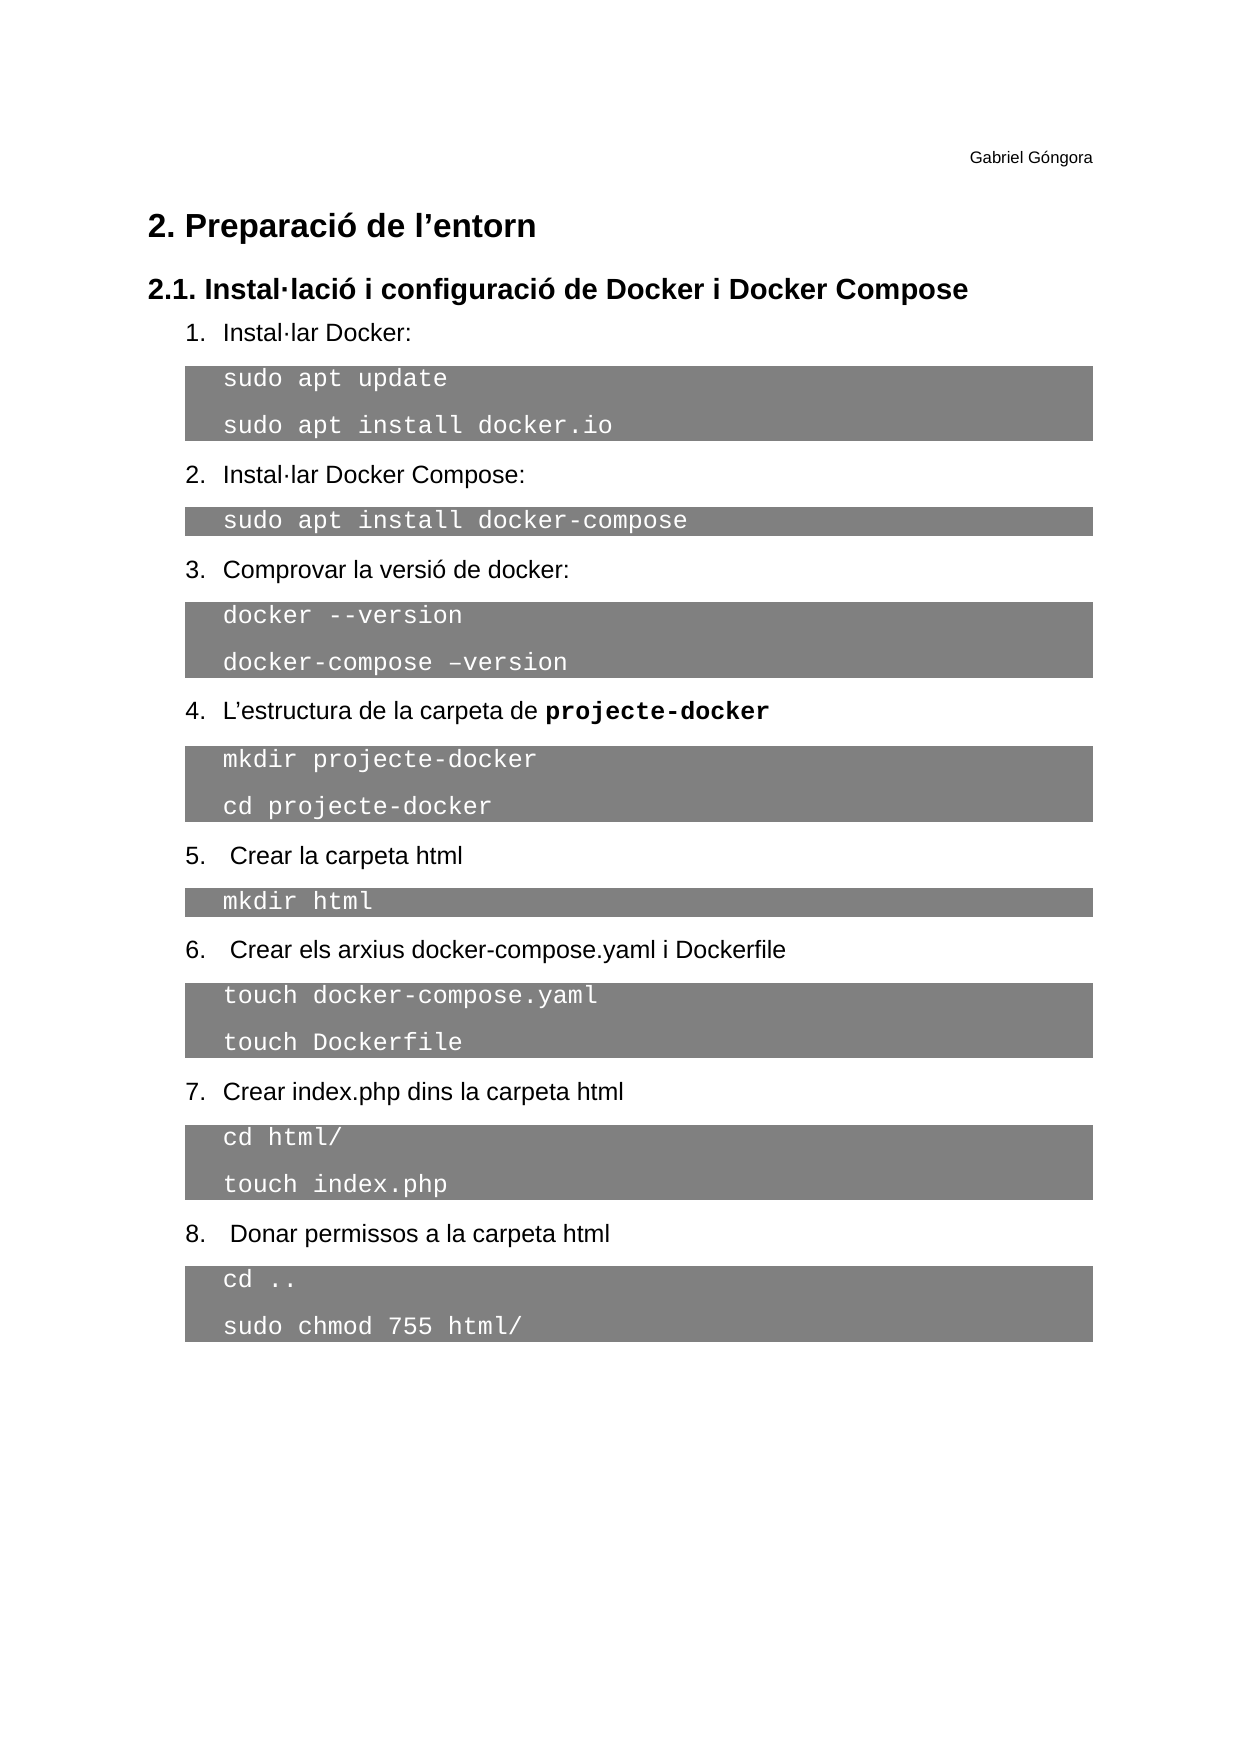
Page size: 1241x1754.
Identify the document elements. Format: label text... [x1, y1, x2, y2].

list cd projecte-docker [185, 793, 1093, 822]
list Crear la carpeta html [185, 841, 1093, 869]
list sudo apt update [185, 366, 1093, 394]
list L’estructura de la carpeta de projecte-docker [185, 696, 1093, 727]
list sudo chmod 755 html/ [185, 1313, 1093, 1342]
list mkdir html [185, 888, 1093, 917]
list mkdir projecte-docker [185, 746, 1093, 775]
list touch Dockerfile [185, 1030, 1093, 1058]
list docker-compose –version [185, 649, 1093, 678]
list cd .. [185, 1266, 1093, 1295]
subtitle 2.1. Instal·lació i configuració de Docker i Docker Compose [148, 272, 1093, 306]
list Crear index.php dins la carpeta html [185, 1077, 1093, 1106]
list Instal·lar Docker Compose: [185, 460, 1093, 489]
list sudo apt install docker-compose [185, 507, 1093, 536]
list Comprovar la versió de docker: [185, 554, 1093, 583]
list docker --version [185, 602, 1093, 631]
subtitle 2. Preparació de l’entorn [148, 207, 1093, 245]
list cd html/ [185, 1125, 1093, 1153]
list Crear els arxius docker-compose.yaml i Dockerfile [185, 935, 1093, 964]
list Donar permissos a la carpeta html [185, 1219, 1093, 1248]
list touch index.php [185, 1172, 1093, 1200]
list touch docker-compose.yaml [185, 983, 1093, 1011]
list Instal·lar Docker: [185, 318, 1093, 347]
list sudo apt install docker.io [185, 413, 1093, 441]
